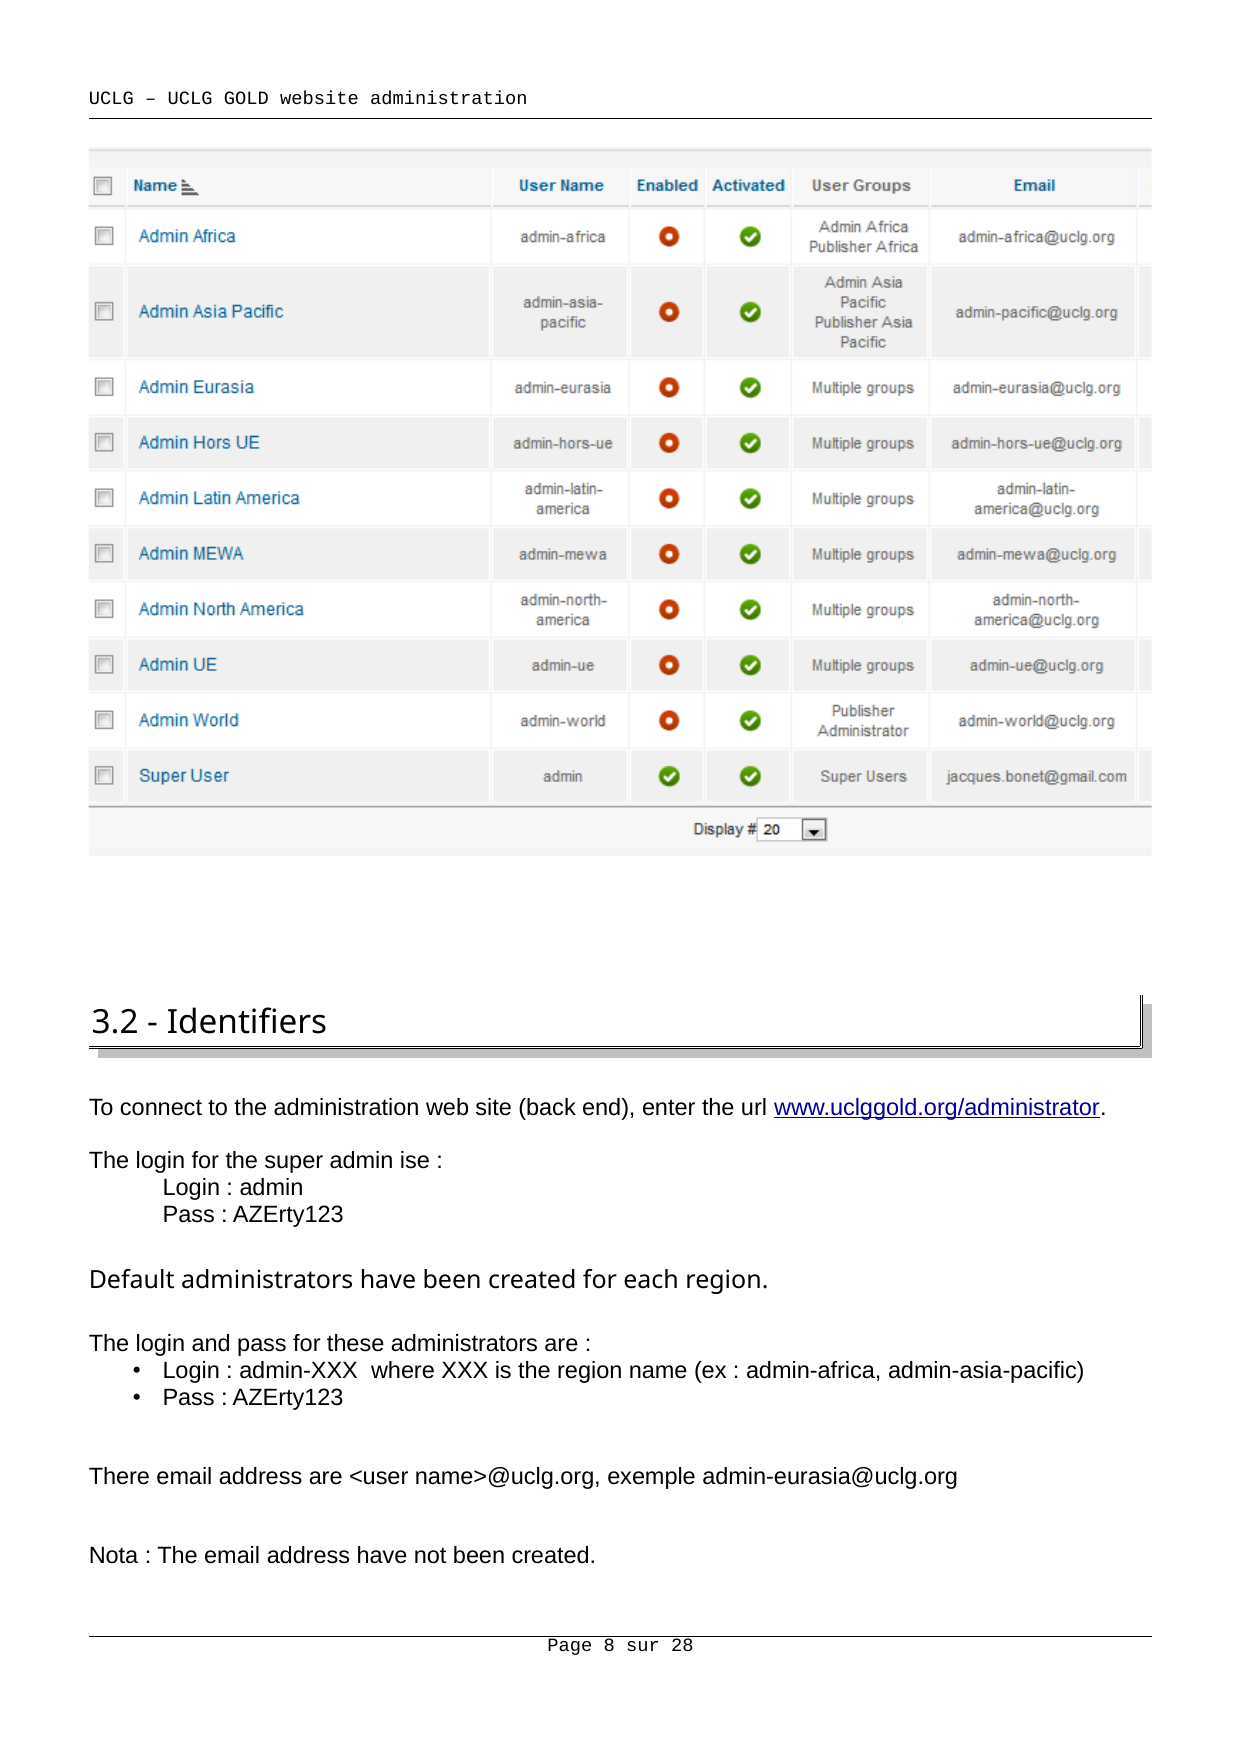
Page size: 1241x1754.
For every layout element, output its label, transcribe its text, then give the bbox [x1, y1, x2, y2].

text Login : admin Pass : AZErty123 [162, 1174, 1152, 1262]
text To connect to the administration web site (back end), enter the url www.uclggold.org/administrator. [88, 1093, 1152, 1120]
list Login : admin-XXX where XXX is the region name (ex : admin-africa, admin-asia-pacific) [133, 1357, 1152, 1384]
text The login and pass for these administrators are : [88, 1330, 1152, 1357]
text The login for the super admin ise : [88, 1147, 1152, 1174]
text There email address are <user name>@uclg.org, exemple admin-eurasia@uclg.org [88, 1463, 1152, 1489]
subtitle Identifiers [88, 995, 1142, 1048]
text Nota : The email address have not been created. [88, 1541, 1152, 1568]
text Default administrators have been created for each region. [88, 1262, 1152, 1296]
picture [88, 147, 1152, 856]
list Pass : AZErty123 [133, 1384, 1152, 1411]
